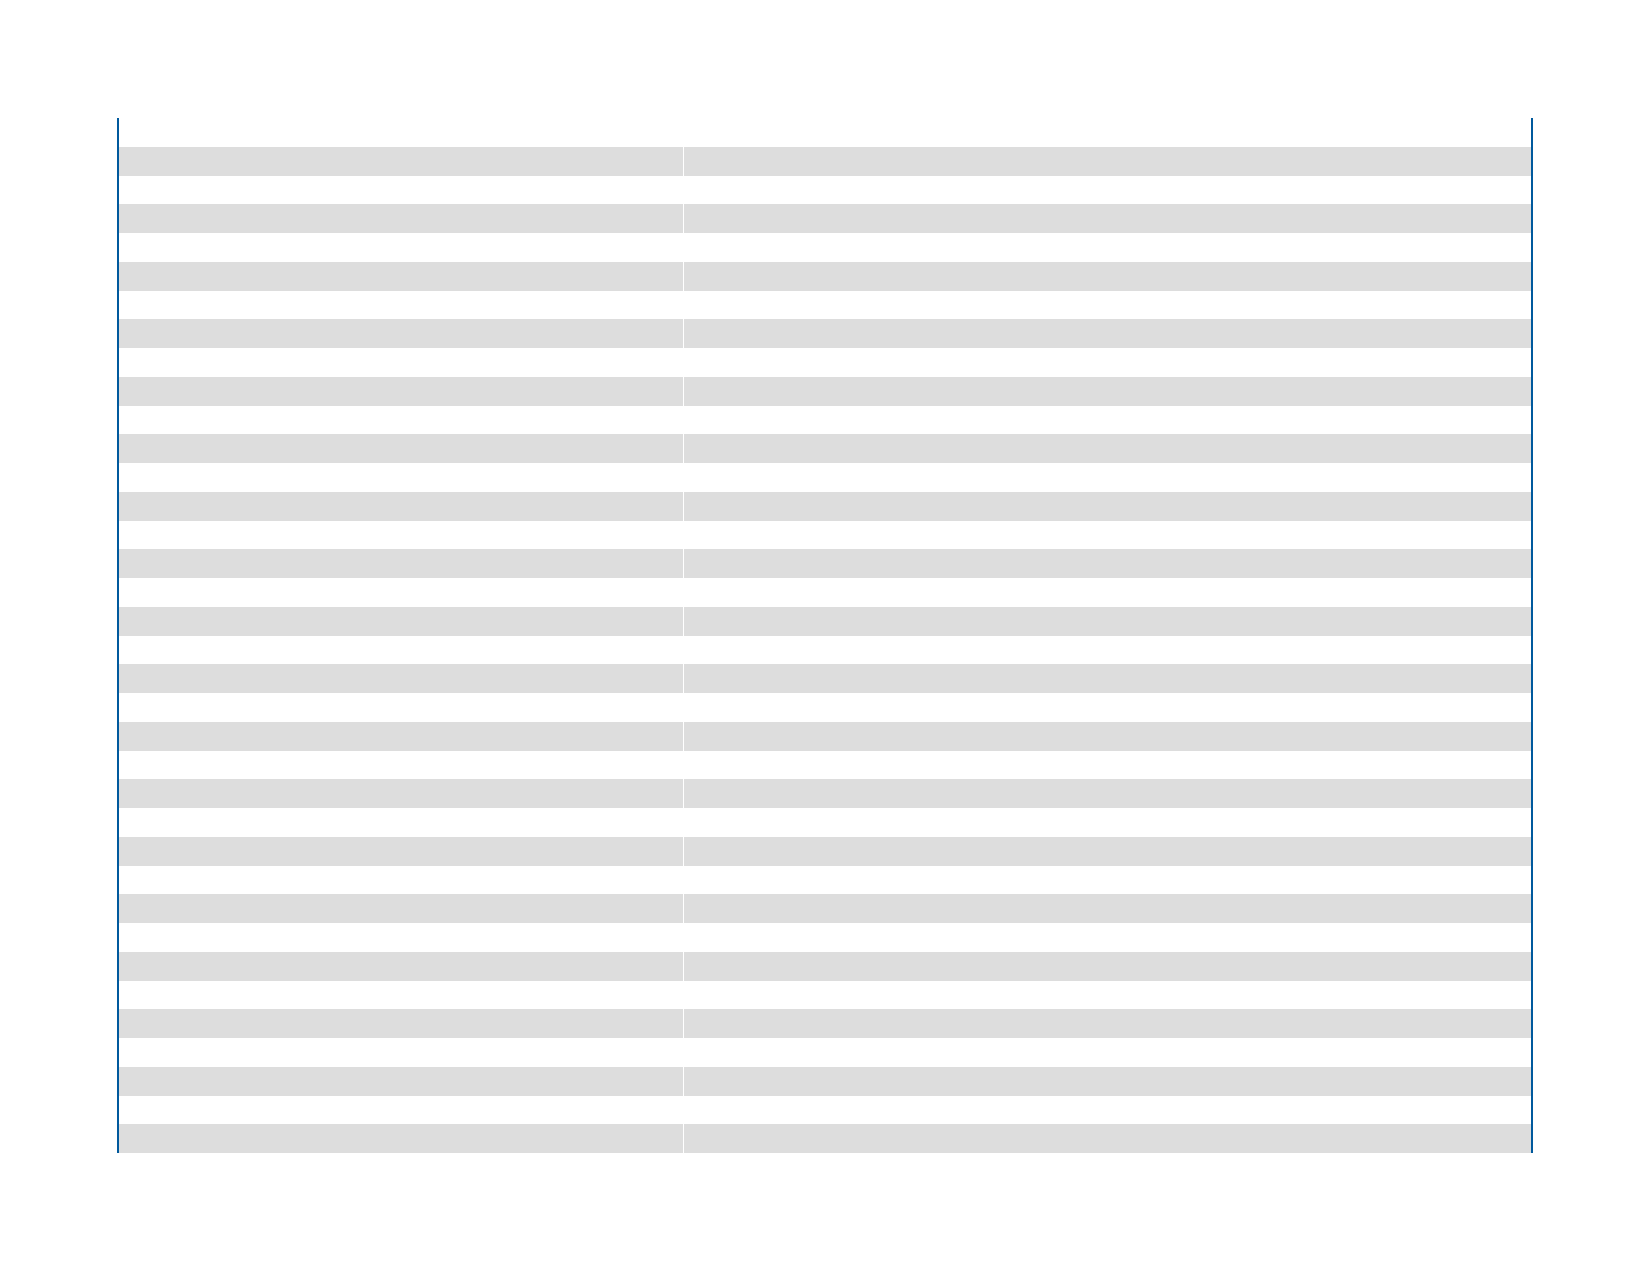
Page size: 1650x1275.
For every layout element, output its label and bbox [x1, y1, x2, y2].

table_cell [1249, 693, 1531, 722]
table_cell [966, 147, 1249, 176]
table_cell [966, 607, 1249, 636]
table_cell [966, 521, 1249, 549]
table_cell [966, 204, 1249, 233]
table_cell [966, 262, 1249, 291]
table_cell [119, 176, 401, 204]
table_cell [119, 1124, 401, 1153]
table_cell [119, 406, 401, 434]
table_cell [401, 521, 683, 549]
table_cell [119, 607, 401, 636]
table_cell [1249, 492, 1531, 521]
table_cell [119, 118, 401, 147]
table_cell [119, 952, 401, 981]
table_cell [1249, 1124, 1531, 1153]
table_cell [119, 147, 401, 176]
table_cell [1249, 779, 1531, 808]
table_cell [119, 866, 401, 894]
table_cell [401, 664, 683, 693]
table_cell [966, 779, 1249, 808]
table_cell [684, 1096, 966, 1124]
table_cell [1249, 607, 1531, 636]
table_cell [684, 808, 966, 837]
table_cell [684, 722, 966, 751]
table_cell [966, 664, 1249, 693]
table_cell [966, 377, 1249, 406]
table_cell [966, 837, 1249, 866]
table_cell [401, 578, 683, 607]
table_cell [401, 779, 683, 808]
table_cell [966, 578, 1249, 607]
table_cell [966, 549, 1249, 578]
table_cell [966, 118, 1249, 147]
table_cell [684, 779, 966, 808]
table_cell [684, 434, 966, 463]
table_cell [966, 291, 1249, 319]
table_cell [684, 981, 966, 1009]
table_cell [966, 1124, 1249, 1153]
table_cell [1249, 923, 1531, 952]
table_cell [401, 894, 683, 923]
table_cell [401, 866, 683, 894]
table_cell [119, 923, 401, 952]
table_cell [1249, 1067, 1531, 1096]
table_cell [401, 319, 683, 348]
table_cell [401, 636, 683, 664]
table_cell [401, 1096, 683, 1124]
table_cell [401, 233, 683, 262]
table_cell [1249, 981, 1531, 1009]
table_cell [966, 233, 1249, 262]
table_cell [966, 693, 1249, 722]
table_cell [1249, 204, 1531, 233]
table_cell [1249, 118, 1531, 147]
table_cell [119, 319, 401, 348]
table_cell [684, 549, 966, 578]
table_cell [966, 808, 1249, 837]
table_cell [684, 923, 966, 952]
table_cell [119, 837, 401, 866]
table_cell [684, 1124, 966, 1153]
table_cell [1249, 176, 1531, 204]
table_cell [684, 693, 966, 722]
table_cell [966, 636, 1249, 664]
table_cell [966, 492, 1249, 521]
table_cell [684, 262, 966, 291]
table_cell [966, 463, 1249, 492]
table_cell [966, 866, 1249, 894]
table_cell [119, 204, 401, 233]
table_cell [119, 636, 401, 664]
table_cell [1249, 578, 1531, 607]
table_cell [119, 1067, 401, 1096]
table_cell [1249, 866, 1531, 894]
table_cell [684, 377, 966, 406]
table_cell [1249, 837, 1531, 866]
table_cell [1249, 808, 1531, 837]
table_cell [1249, 549, 1531, 578]
table_cell [684, 176, 966, 204]
table_cell [401, 607, 683, 636]
table_cell [684, 348, 966, 377]
table_cell [1249, 291, 1531, 319]
table_cell [1249, 147, 1531, 176]
table_cell [401, 348, 683, 377]
table_cell [1249, 348, 1531, 377]
table_cell [119, 1009, 401, 1038]
table_cell [401, 204, 683, 233]
table_cell [684, 118, 966, 147]
table_cell [966, 406, 1249, 434]
table_cell [119, 1096, 401, 1124]
table_cell [401, 751, 683, 779]
table_cell [401, 722, 683, 751]
table_cell [684, 147, 966, 176]
table_cell [401, 549, 683, 578]
table_cell [119, 492, 401, 521]
table_cell [401, 808, 683, 837]
table_cell [684, 1038, 966, 1067]
table_cell [966, 952, 1249, 981]
table_cell [401, 176, 683, 204]
table_cell [684, 463, 966, 492]
table_cell [401, 1067, 683, 1096]
table_cell [966, 1096, 1249, 1124]
table_cell [119, 981, 401, 1009]
table_cell [1249, 521, 1531, 549]
table_cell [401, 981, 683, 1009]
table_cell [119, 578, 401, 607]
table_cell [119, 693, 401, 722]
table_cell [401, 1009, 683, 1038]
table_cell [1249, 722, 1531, 751]
table_cell [1249, 751, 1531, 779]
table_cell [401, 262, 683, 291]
table_cell [1249, 434, 1531, 463]
table_cell [119, 1038, 401, 1067]
table_cell [401, 463, 683, 492]
table_cell [966, 894, 1249, 923]
table_cell [684, 204, 966, 233]
table_cell [401, 434, 683, 463]
table_cell [966, 1038, 1249, 1067]
table_cell [684, 866, 966, 894]
table_cell [401, 406, 683, 434]
table_cell [401, 1124, 683, 1153]
table_cell [684, 607, 966, 636]
table_cell [119, 463, 401, 492]
table_cell [1249, 894, 1531, 923]
table_cell [119, 894, 401, 923]
table_cell [119, 722, 401, 751]
table_cell [401, 147, 683, 176]
table_cell [119, 521, 401, 549]
table_cell [684, 521, 966, 549]
table_cell [401, 693, 683, 722]
table_cell [401, 952, 683, 981]
table_cell [401, 923, 683, 952]
table_cell [966, 981, 1249, 1009]
table_cell [1249, 262, 1531, 291]
table_cell [119, 664, 401, 693]
table_cell [1249, 233, 1531, 262]
table_cell [684, 664, 966, 693]
table_cell [119, 549, 401, 578]
table_cell [119, 808, 401, 837]
table_cell [966, 1067, 1249, 1096]
table_cell [1249, 463, 1531, 492]
table_cell [401, 1038, 683, 1067]
table_cell [684, 319, 966, 348]
table_cell [401, 118, 683, 147]
table_cell [119, 377, 401, 406]
table_cell [1249, 1096, 1531, 1124]
table_cell [1249, 1009, 1531, 1038]
table_cell [401, 837, 683, 866]
table_cell [119, 233, 401, 262]
table_cell [1249, 1038, 1531, 1067]
table_cell [401, 377, 683, 406]
table_cell [119, 434, 401, 463]
table_cell [966, 751, 1249, 779]
table_cell [1249, 319, 1531, 348]
table_cell [119, 348, 401, 377]
table_cell [684, 406, 966, 434]
table_cell [1249, 636, 1531, 664]
table_cell [119, 779, 401, 808]
table_cell [119, 751, 401, 779]
table_cell [684, 636, 966, 664]
table_cell [401, 492, 683, 521]
table_cell [684, 233, 966, 262]
table_cell [119, 262, 401, 291]
table_cell [1249, 664, 1531, 693]
table_cell [684, 751, 966, 779]
table_cell [966, 1009, 1249, 1038]
table_cell [684, 1009, 966, 1038]
table_cell [684, 578, 966, 607]
table_cell [966, 923, 1249, 952]
table_cell [1249, 406, 1531, 434]
table_cell [1249, 377, 1531, 406]
table_cell [684, 837, 966, 866]
table_cell [684, 492, 966, 521]
table_cell [1249, 952, 1531, 981]
table_cell [684, 1067, 966, 1096]
table_cell [966, 348, 1249, 377]
table_cell [684, 952, 966, 981]
table_cell [401, 291, 683, 319]
table_cell [966, 434, 1249, 463]
table_cell [684, 894, 966, 923]
table_cell [966, 319, 1249, 348]
table_cell [966, 722, 1249, 751]
table_cell [966, 176, 1249, 204]
table_cell [684, 291, 966, 319]
table_cell [119, 291, 401, 319]
